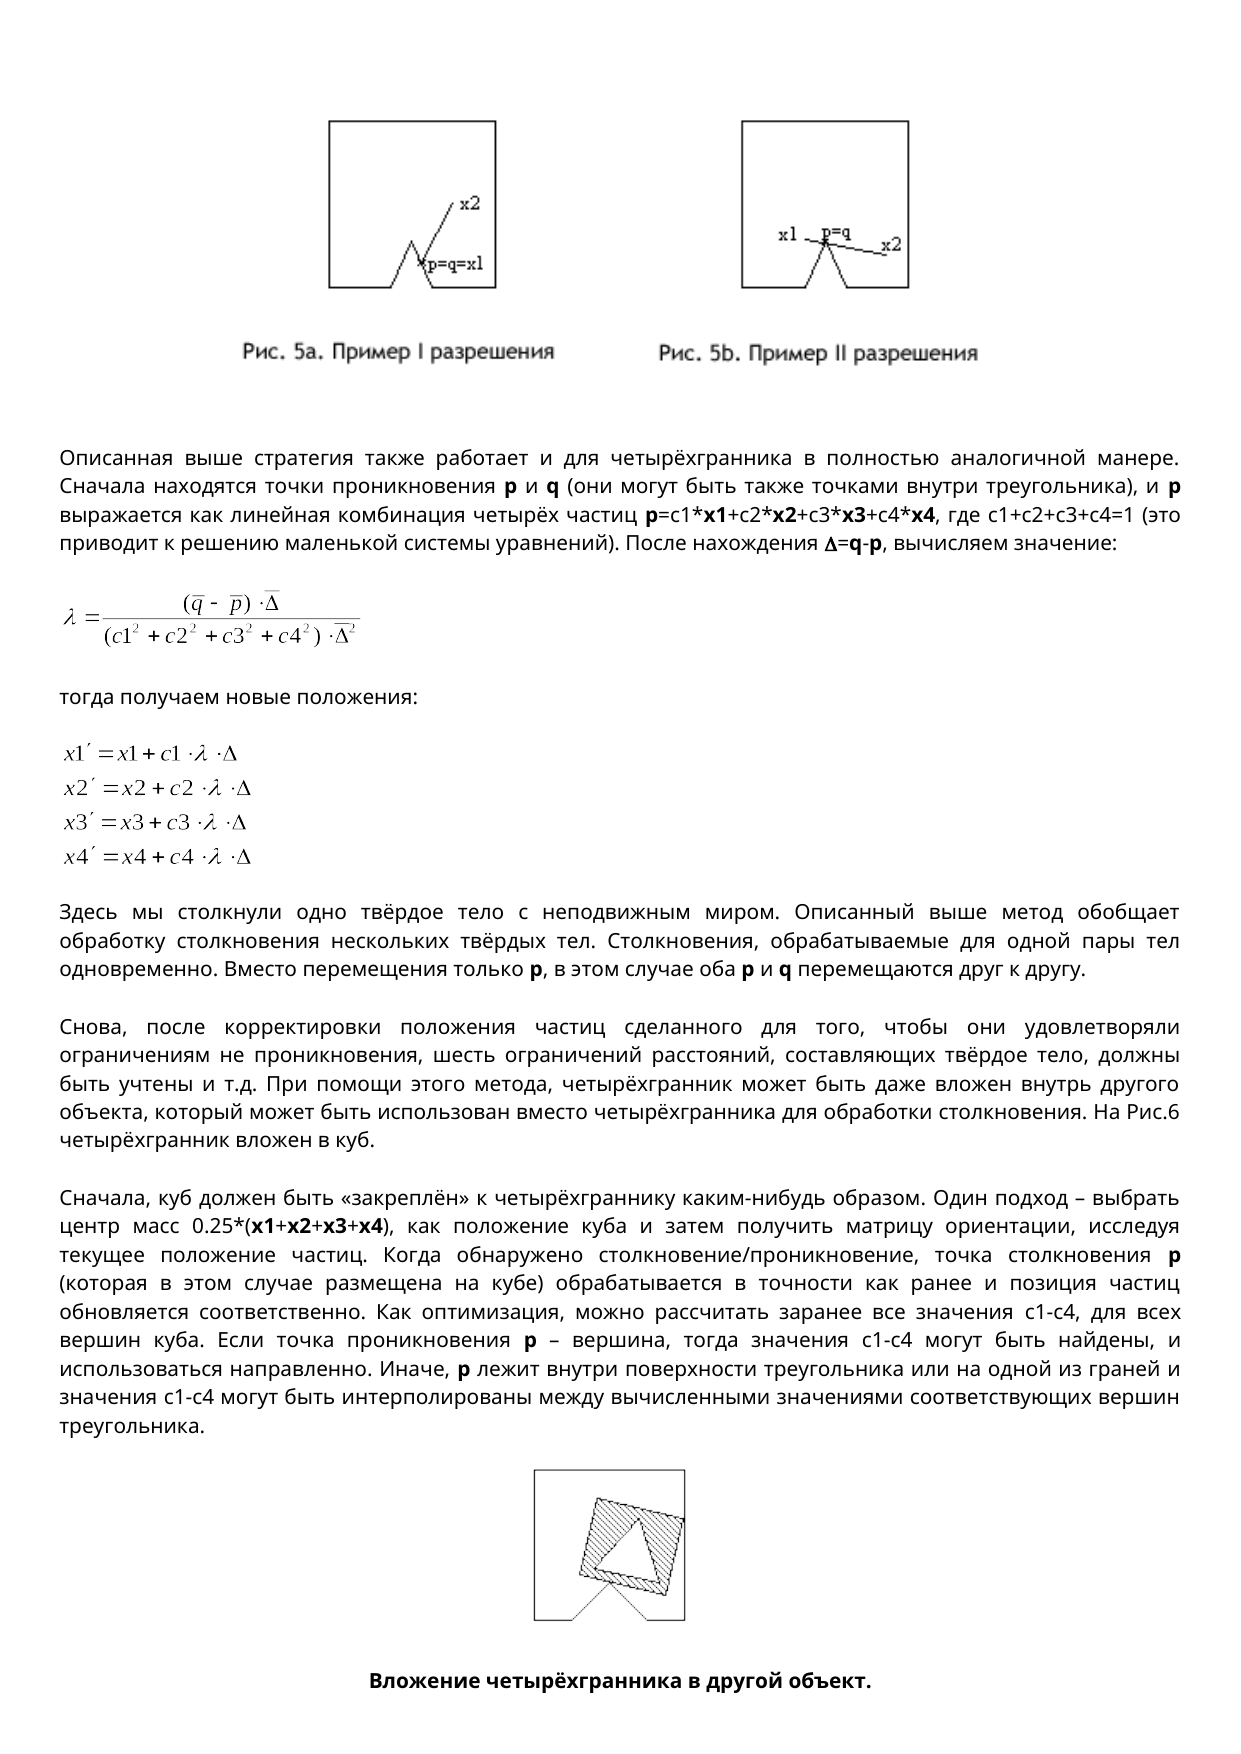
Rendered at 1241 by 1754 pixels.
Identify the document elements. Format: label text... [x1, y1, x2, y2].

picture [501, 1468, 739, 1637]
text Сначала, куб должен быть «закреплён» к четырёхграннику каким-нибудь образом. Один подход – выбрать центр масс 0.25*(x1+x2+x3+x4), как положение куба и затем получить матрицу ориентации, исследуя текущее положение частиц. Когда обнаружено столкновение/проникновение, точка столкновения p (которая в этом случае размещена на кубе) обрабатывается в точности как ранее и позиция частиц обновляется соответственно. Как оптимизация, можно рассчитать заранее все значения c1-c4, для всех вершин куба. Если точка проникновения p – вершина, тогда значения c1-c4 могут быть найдены, и использоваться направленно. Иначе, p лежит внутри поверхности треугольника или на одной из граней и значения c1-c4 могут быть интерполированы между вычисленными значениями соответствующих вершин треугольника. [59, 1183, 1181, 1439]
text Здесь мы столкнули одно твёрдое тело с неподвижным миром. Описанный выше метод обобщает обработку столкновения нескольких твёрдых тел. Столкновения, обрабатываемые для одной пары тел одновременно. Вместо перемещения только p, в этом случае оба p и q перемещаются друг к другу. [59, 897, 1181, 983]
text тогда получаем новые положения: [59, 682, 1181, 711]
text Вложение четырёхгранника в другой объект. [59, 1666, 1181, 1695]
picture [226, 59, 1014, 414]
text Снова, после корректировки положения частиц сделанного для того, чтобы они удовлетворяли ограничениям не проникновения, шесть ограничений расстояний, составляющих твёрдое тело, должны быть учтены и т.д. При помощи этого метода, четырёхгранник может быть даже вложен внутрь другого объекта, который может быть использован вместо четырёхгранника для обработки столкновения. На Рис.6 четырёхгранник вложен в куб. [59, 1012, 1181, 1154]
text Описанная выше стратегия также работает и для четырёхгранника в полностью аналогичной манере. Сначала находятся точки проникновения p и q (они могут быть также точками внутри треугольника), и p выражается как линейная комбинация четырёх частиц p=c1*x1+c2*x2+c3*x3+c4*x4, где c1+c2+c3+c4=1 (это приводит к решению маленькой системы уравнений). После нахождения =q-p, вычисляем значение: [59, 443, 1181, 557]
